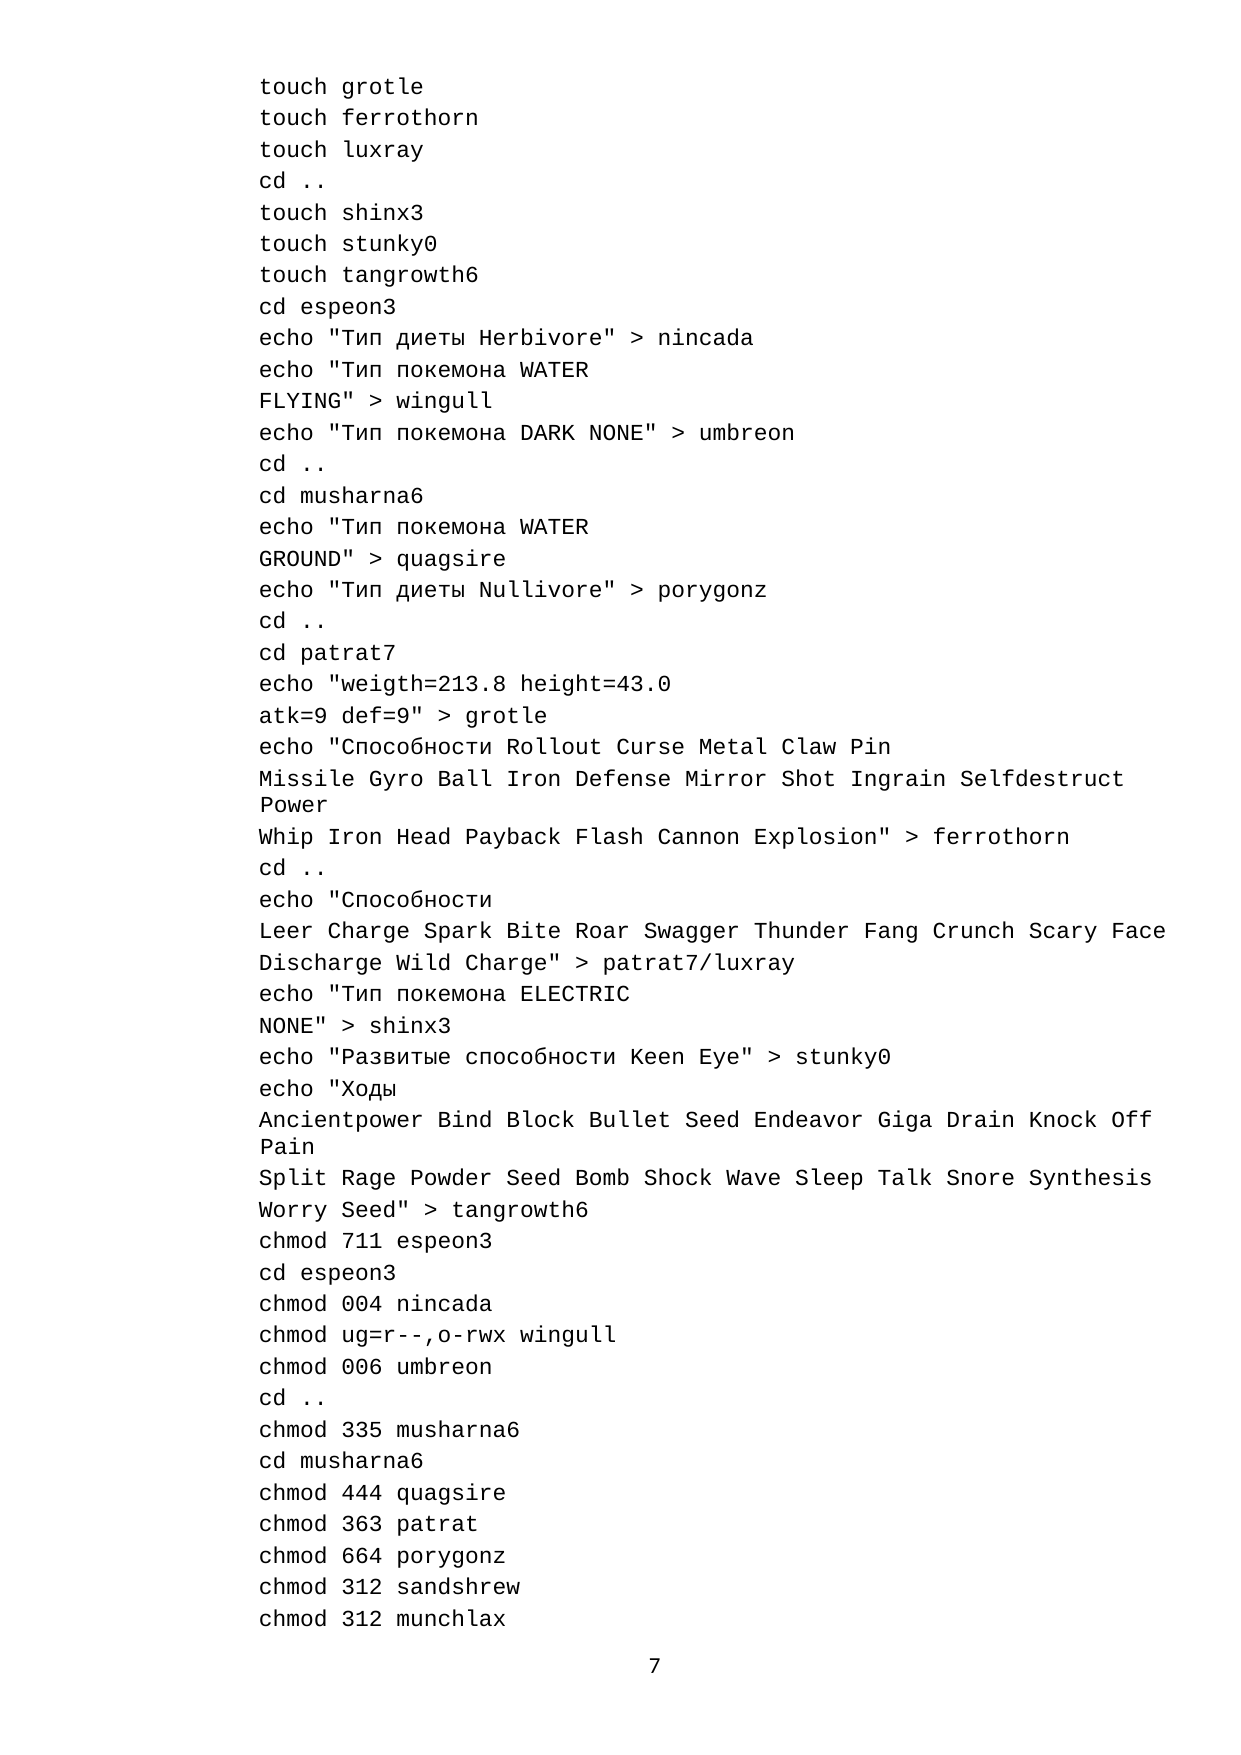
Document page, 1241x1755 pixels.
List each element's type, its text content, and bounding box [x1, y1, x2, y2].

text chmod 312 munchlax [259, 1607, 1170, 1633]
text Split Rage Powder Seed Bomb Shock Wave Sleep Talk Snore Synthesis [259, 1166, 1170, 1192]
text echo "Тип диеты Herbivore" > nincada [259, 327, 1170, 353]
text cd .. [259, 1387, 1170, 1413]
text echo "Способности [259, 888, 1170, 914]
text cd espeon3 [259, 1261, 1170, 1287]
text Whip Iron Head Payback Flash Cannon Explosion" > ferrothorn [259, 825, 1170, 851]
text echo "Развитые способности Keen Eye" > stunky0 [259, 1045, 1170, 1071]
text Worry Seed" > tangrowth6 [259, 1198, 1170, 1224]
text echo "Тип диеты Nullivore" > porygonz [259, 578, 1170, 604]
text echo "weigth=213.8 height=43.0 [259, 673, 1170, 699]
text chmod 363 patrat [259, 1512, 1170, 1538]
text cd musharna6 [259, 1449, 1170, 1476]
text touch stunky0 [259, 232, 1170, 258]
text cd patrat7 [259, 641, 1170, 667]
text cd .. [259, 610, 1170, 636]
text Missile Gyro Ball Iron Defense Mirror Shot Ingrain Selfdestruct Power [259, 767, 1170, 820]
text echo "Тип покемона DARK NONE" > umbreon [259, 421, 1170, 447]
text touch grotle [259, 75, 1170, 101]
text NONE" > shinx3 [259, 1014, 1170, 1040]
text Leer Charge Spark Bite Roar Swagger Thunder Fang Crunch Scary Face [259, 919, 1170, 946]
text chmod 004 nincada [259, 1292, 1170, 1318]
text echo "Тип покемона ELECTRIC [259, 982, 1170, 1008]
text cd .. [259, 169, 1170, 195]
text touch tangrowth6 [259, 264, 1170, 290]
text echo "Ходы [259, 1077, 1170, 1103]
text chmod 664 porygonz [259, 1544, 1170, 1570]
text touch luxray [259, 138, 1170, 164]
text atk=9 def=9" > grotle [259, 704, 1170, 730]
text Discharge Wild Charge" > patrat7/luxray [259, 951, 1170, 977]
text cd .. [259, 857, 1170, 883]
text GROUND" > quagsire [259, 547, 1170, 573]
text Ancientpower Bind Block Bullet Seed Endeavor Giga Drain Knock Off Pain [259, 1108, 1170, 1161]
text chmod 444 quagsire [259, 1481, 1170, 1507]
text chmod 006 umbreon [259, 1355, 1170, 1381]
text echo "Тип покемона WATER [259, 358, 1170, 384]
text chmod 335 musharna6 [259, 1418, 1170, 1444]
text touch ferrothorn [259, 106, 1170, 132]
text cd musharna6 [259, 484, 1170, 510]
text echo "Тип покемона WATER [259, 515, 1170, 541]
text chmod ug=r--,o-rwx wingull [259, 1324, 1170, 1350]
text FLYING" > wingull [259, 389, 1170, 416]
text chmod 312 sandshrew [259, 1575, 1170, 1601]
text cd espeon3 [259, 295, 1170, 321]
text touch shinx3 [259, 201, 1170, 227]
text echo "Способности Rollout Curse Metal Claw Pin [259, 736, 1170, 762]
text chmod 711 espeon3 [259, 1229, 1170, 1255]
text cd .. [259, 452, 1170, 478]
